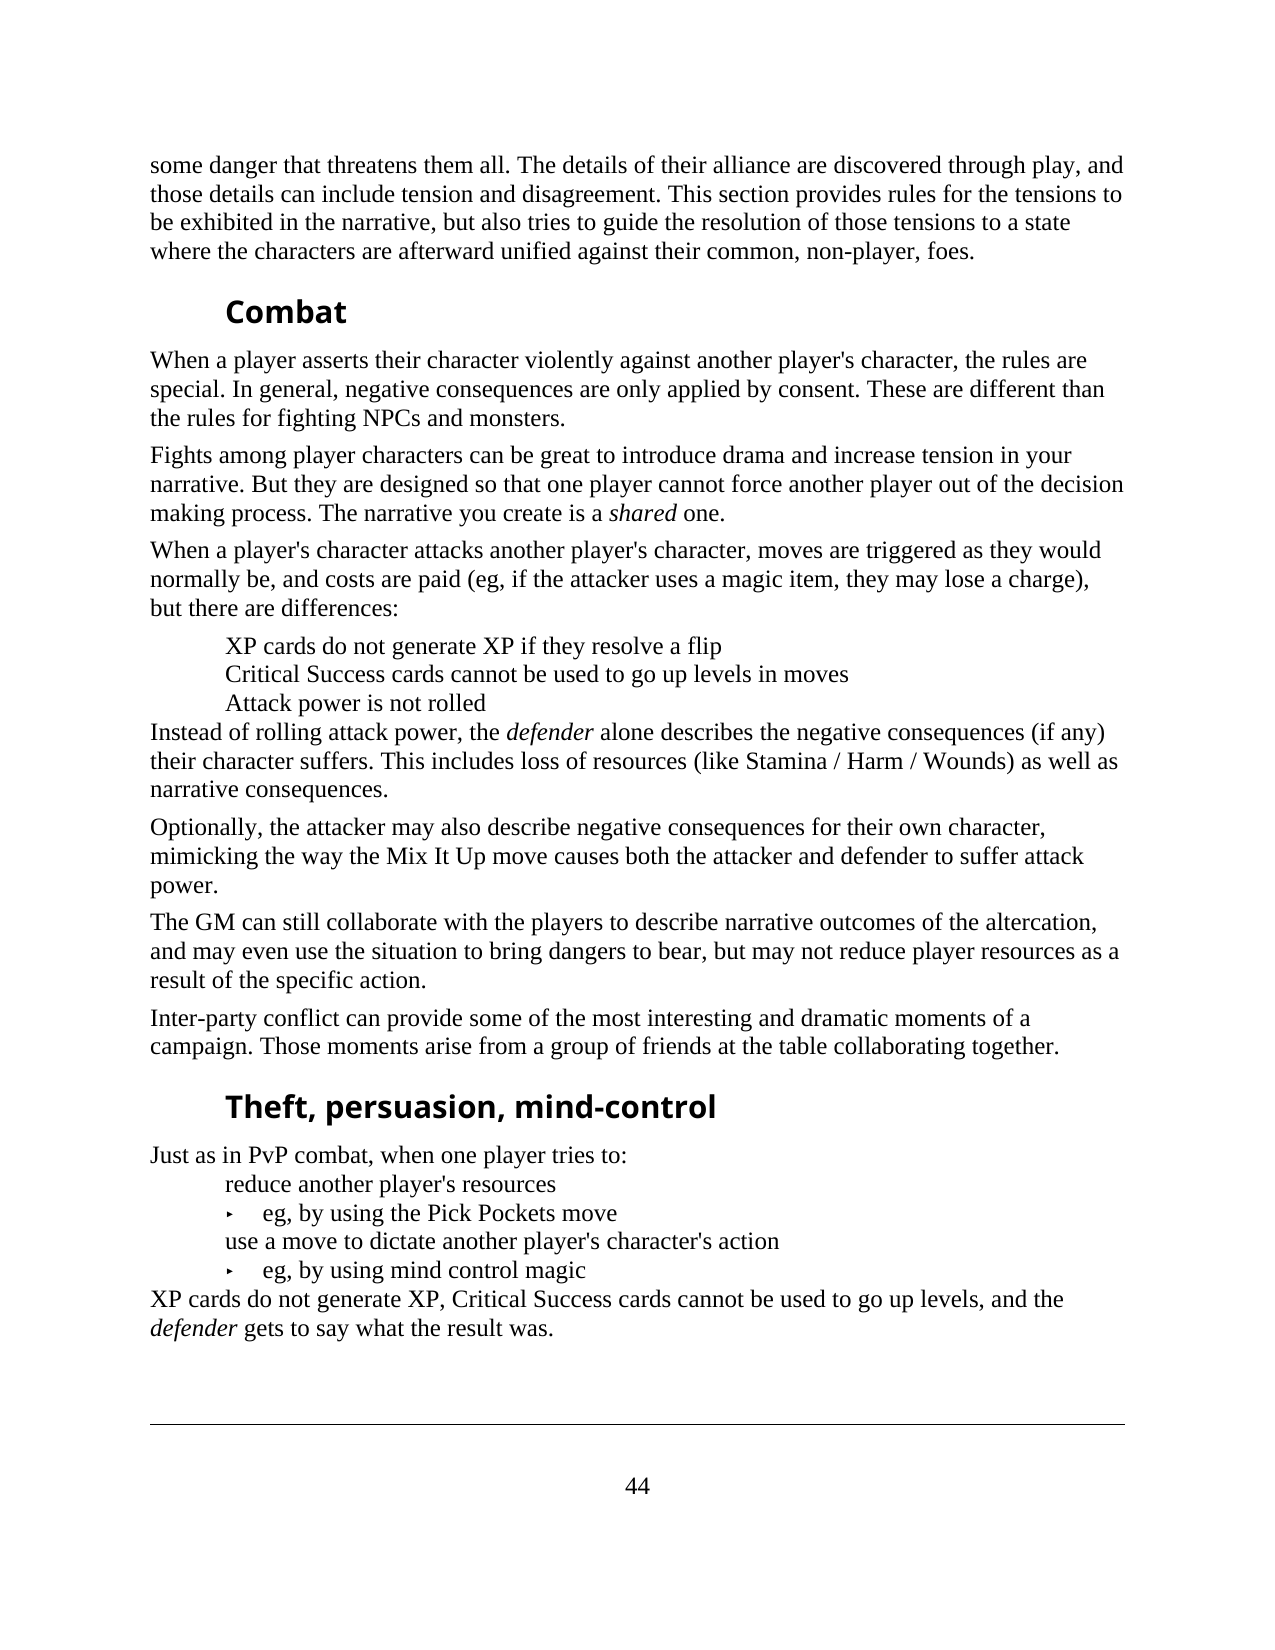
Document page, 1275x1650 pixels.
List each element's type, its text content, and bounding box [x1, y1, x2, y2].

text Inter-party conflict can provide some of the most interesting and dramatic moments of a campaign. Those moments arise from a group of friends at the table collaborating together. [150, 1003, 1125, 1060]
list eg, by using mind control magic [225, 1255, 1125, 1284]
text When a player's character attacks another player's character, moves are triggered as they would normally be, and costs are paid (eg, if the attacker uses a magic item, they may lose a charge), but there are differences: [150, 536, 1125, 622]
text Just as in PvP combat, when one player tries to: [150, 1140, 1125, 1169]
text XP cards do not generate XP, Critical Success cards cannot be used to go up levels, and the defender gets to say what the result was. [150, 1284, 1125, 1341]
list Critical Success cards cannot be used to go up levels in moves [187, 659, 1125, 688]
list reduce another player's resources [187, 1169, 1125, 1198]
text Fights among player characters can be great to introduce drama and increase tension in your narrative. But they are designed so that one player cannot force another player out of the decision making process. The narrative you create is a shared one. [150, 440, 1125, 527]
list use a move to dictate another player's character's action [187, 1226, 1125, 1255]
text some danger that threatens them all. The details of their alliance are discovered through play, and those details can include tension and disagreement. This section provides rules for the tensions to be exhibited in the narrative, but also tries to guide the resolution of those tensions to a state where the characters are afterward unified against their common, non-player, foes. [150, 150, 1125, 265]
list eg, by using the Pick Pockets move [225, 1198, 1125, 1226]
list Attack power is not rolled [187, 688, 1125, 717]
text Optionally, the attacker may also describe negative consequences for their own character, mimicking the way the Mix It Up move causes both the attacker and defender to suffer attack power. [150, 812, 1125, 898]
subtitle Theft, persuasion, mind-control [150, 1085, 1125, 1128]
text Instead of rolling attack power, the defender alone describes the negative consequences (if any) their character suffers. This includes loss of resources (like Stamina / Harm / Wounds) as well as narrative consequences. [150, 717, 1125, 803]
subtitle Combat [150, 290, 1125, 333]
text The GM can still collaborate with the players to describe narrative outcomes of the altercation, and may even use the situation to bring dangers to bear, but may not reduce player resources as a result of the specific action. [150, 907, 1125, 994]
list XP cards do not generate XP if they resolve a flip [187, 631, 1125, 659]
text When a player asserts their character violently against another player's character, the rules are special. In general, negative consequences are only applied by consent. These are different than the rules for fighting NPCs and monsters. [150, 345, 1125, 431]
